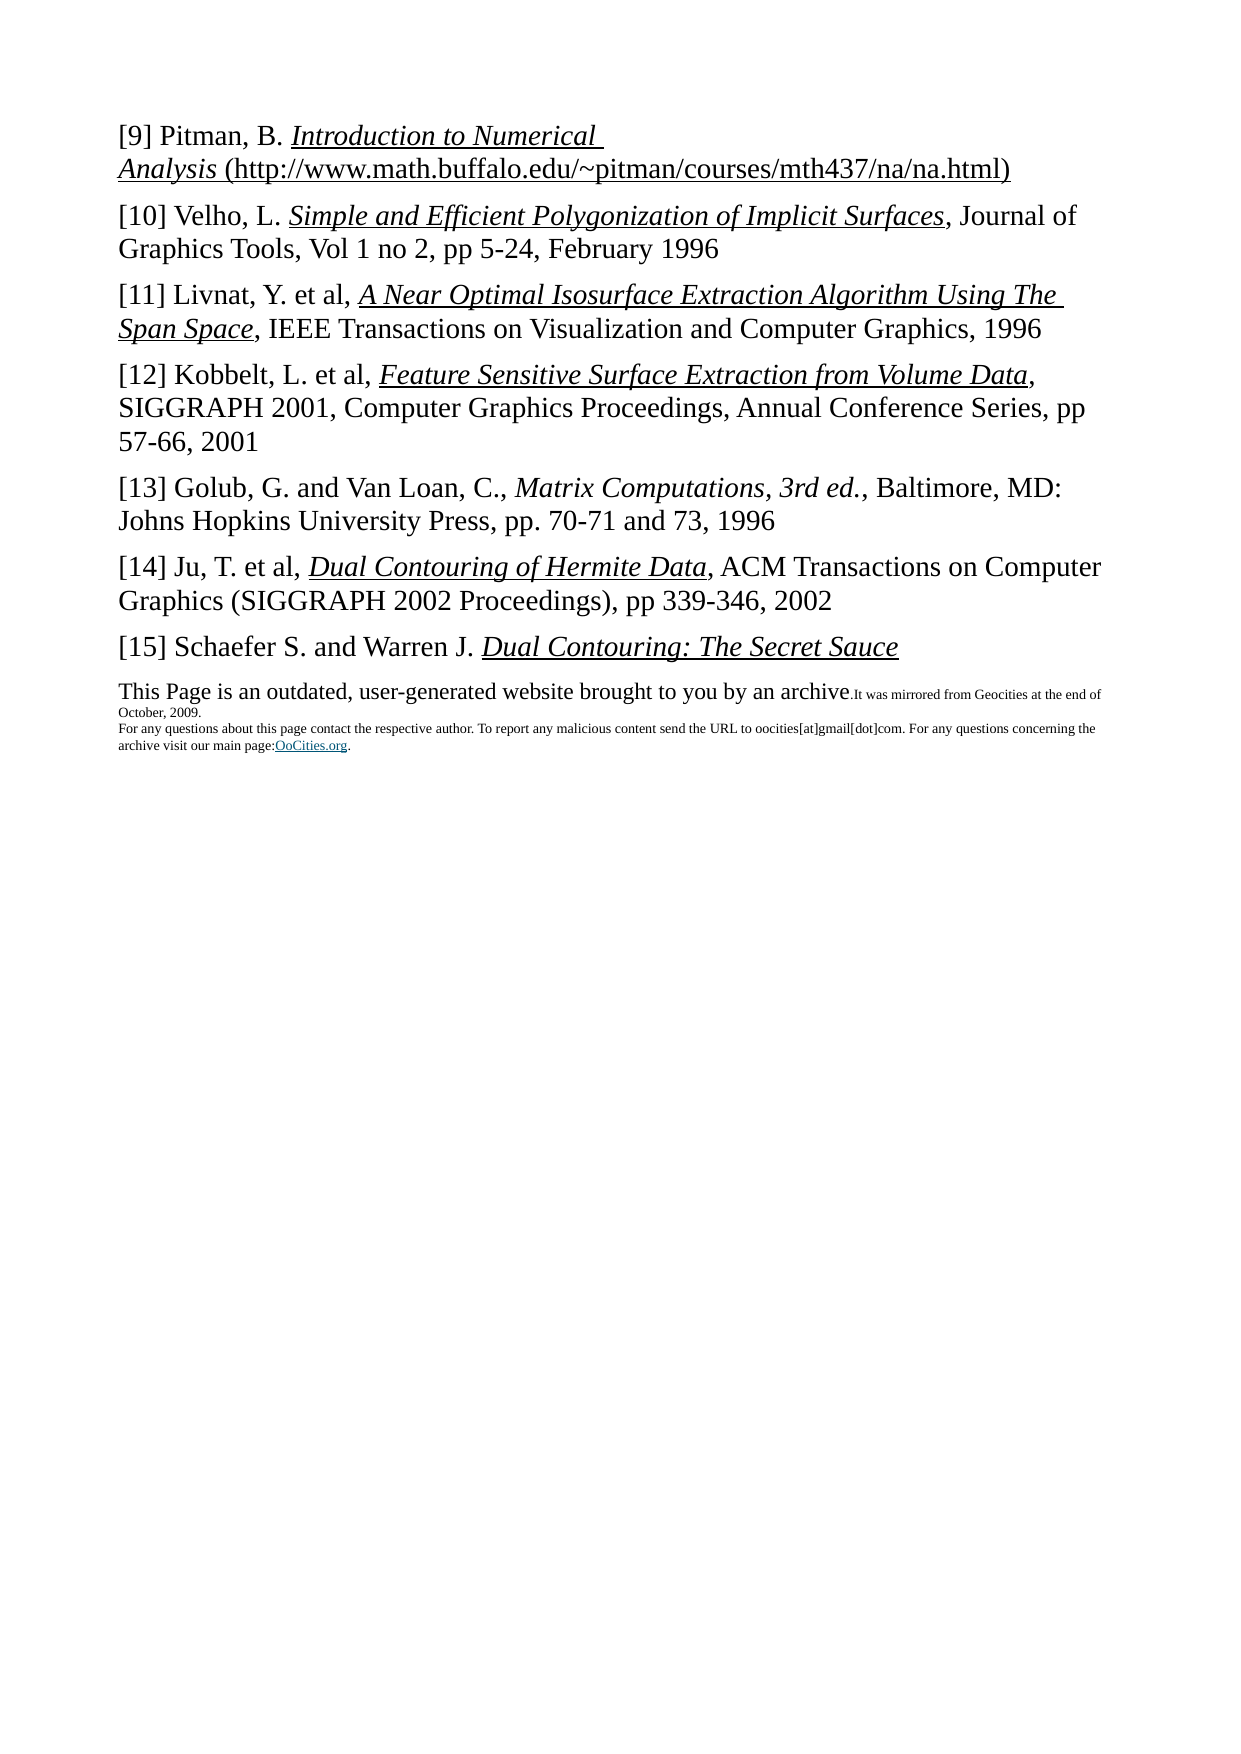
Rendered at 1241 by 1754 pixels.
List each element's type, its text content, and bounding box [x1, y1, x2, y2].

text [11] Livnat, Y. et al, A Near Optimal Isosurface Extraction Algorithm Using The Span Space, IEEE Transactions on Visualization and Computer Graphics, 1996 [118, 277, 1122, 344]
text [9] Pitman, B. Introduction to Numerical Analysis (http://www.math.buffalo.edu/~pitman/courses/mth437/na/na.html) [118, 118, 1122, 185]
text This Page is an outdated, user-generated website brought to you by an archive.It was mirrored from Geocities at the end of October, 2009. For any questions about this page contact the respective author. To report any malicious content send the URL to oocities[at]gmail[dot]com. For any questions concerning the archive visit our main page:OoCities.org. [118, 678, 1122, 753]
text [12] Kobbelt, L. et al, Feature Sensitive Surface Extraction from Volume Data, SIGGRAPH 2001, Computer Graphics Proceedings, Annual Conference Series, pp 57-66, 2001 [118, 357, 1122, 457]
text [14] Ju, T. et al, Dual Contouring of Hermite Data, ACM Transactions on Computer Graphics (SIGGRAPH 2002 Proceedings), pp 339-346, 2002 [118, 549, 1122, 617]
text [10] Velho, L. Simple and Efficient Polygonization of Implicit Surfaces, Journal of Graphics Tools, Vol 1 no 2, pp 5-24, February 1996 [118, 198, 1122, 265]
text [13] Golub, G. and Van Loan, C., Matrix Computations, 3rd ed., Baltimore, MD: Johns Hopkins University Press, pp. 70-71 and 73, 1996 [118, 470, 1122, 537]
text [15] Schaefer S. and Warren J. Dual Contouring: The Secret Sauce [118, 629, 1122, 663]
